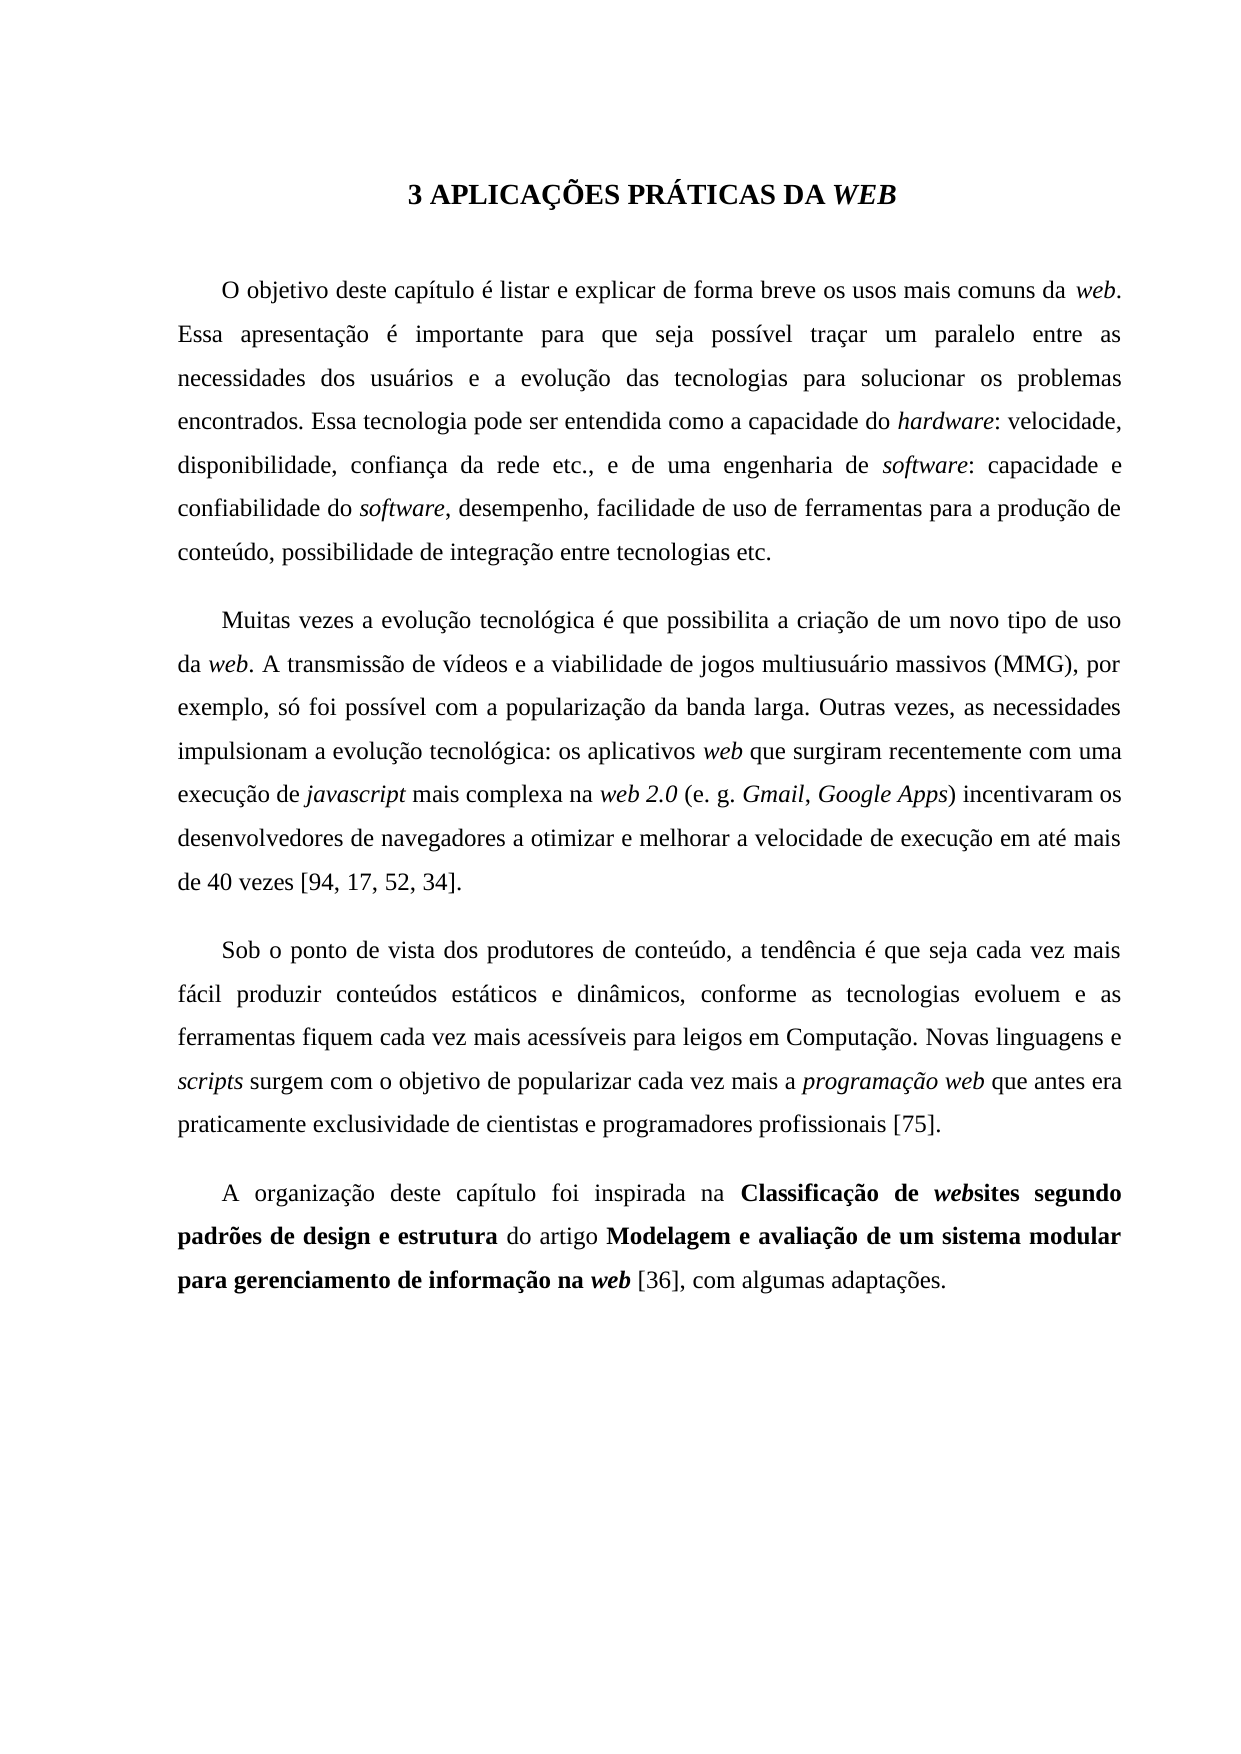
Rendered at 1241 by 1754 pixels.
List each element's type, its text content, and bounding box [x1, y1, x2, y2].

text O objetivo deste capítulo é listar e explicar de forma breve os usos mais comuns da web. Essa apresentação é importante para que seja possível traçar um paralelo entre as necessidades dos usuários e a evolução das tecnologias para solucionar os problemas encontrados. Essa tecnologia pode ser entendida como a capacidade do hardware: velocidade, disponibilidade, confiança da rede etc., e de uma engenharia de software: capacidade e confiabilidade do software, desempenho, facilidade de uso de ferramentas para a produção de conteúdo, possibilidade de integração entre tecnologias etc. [177, 275, 1122, 566]
subtitle Aplicações práticas da web [177, 177, 1122, 211]
text A organização deste capítulo foi inspirada na Classificação de websites segundo padrões de design e estrutura do artigo Modelagem e avaliação de um sistema modular para gerenciamento de informação na web [36], com algumas adaptações. [177, 1178, 1122, 1294]
text Sob o ponto de vista dos produtores de conteúdo, a tendência é que seja cada vez mais fácil produzir conteúdos estáticos e dinâmicos, conforme as tecnologias evoluem e as ferramentas fiquem cada vez mais acessíveis para leigos em Computação. Novas linguagens e scripts surgem com o objetivo de popularizar cada vez mais a programação web que antes era praticamente exclusividade de cientistas e programadores profissionais [75]. [177, 935, 1122, 1138]
text Muitas vezes a evolução tecnológica é que possibilita a criação de um novo tipo de uso da web. A transmissão de vídeos e a viabilidade de jogos multiusuário massivos (MMG), por exemplo, só foi possível com a popularização da banda larga. Outras vezes, as necessidades impulsionam a evolução tecnológica: os aplicativos web que surgiram recentemente com uma execução de javascript mais complexa na web 2.0 (e. g. Gmail, Google Apps) incentivaram os desenvolvedores de navegadores a otimizar e melhorar a velocidade de execução em até mais de 40 vezes [94, 17, 52, 34]. [177, 605, 1122, 896]
